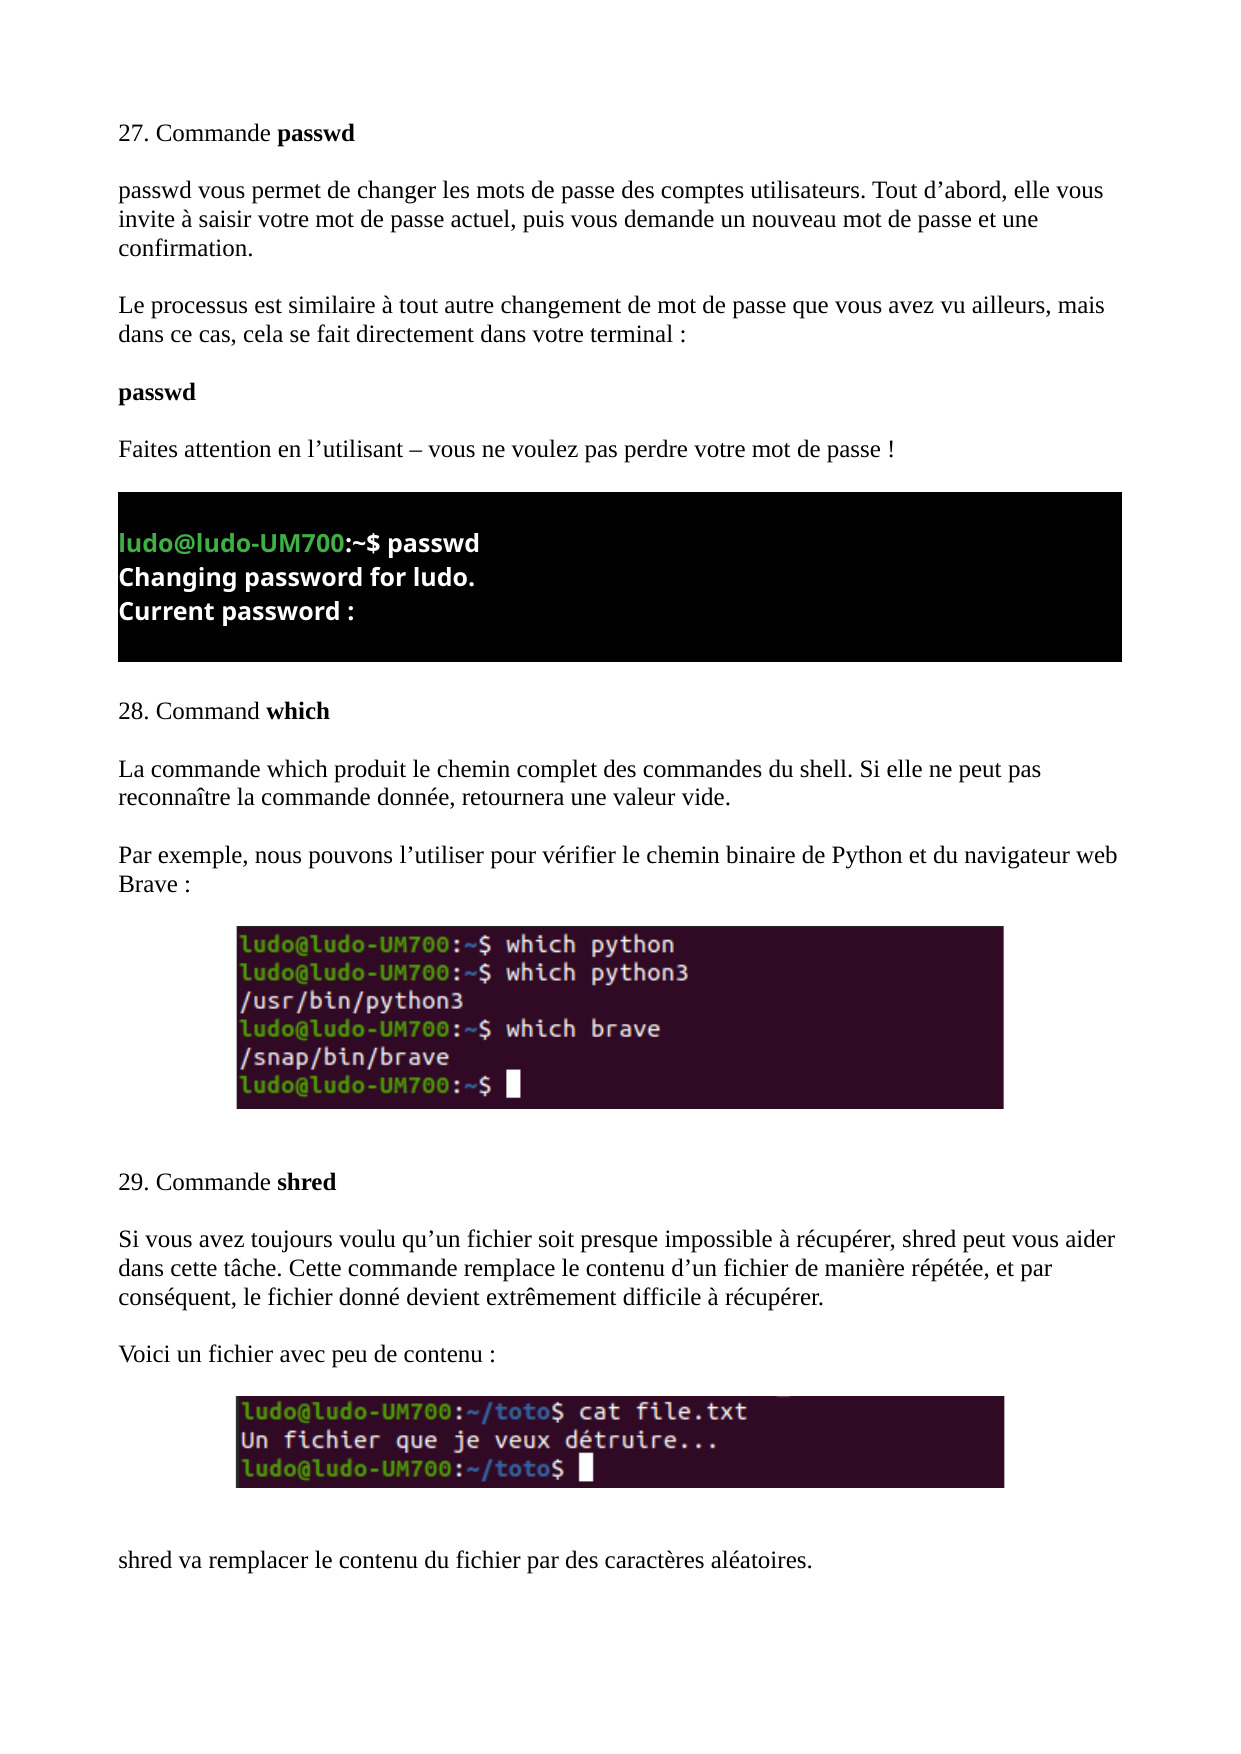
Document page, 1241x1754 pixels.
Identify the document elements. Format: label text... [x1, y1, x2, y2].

picture [236, 926, 1004, 1109]
text La commande which produit le chemin complet des commandes du shell. Si elle ne peut pas reconnaître la commande donnée, retournera une valeur vide. [118, 754, 1122, 811]
text passwd vous permet de changer les mots de passe des comptes utilisateurs. Tout d’abord, elle vous invite à saisir votre mot de passe actuel, puis vous demande un nouveau mot de passe et une confirmation. [118, 176, 1122, 262]
text ludo@ludo-UM700:~$ passwd [118, 526, 1122, 560]
text Faites attention en l’utilisant – vous ne voulez pas perdre votre mot de passe ! [118, 434, 1122, 463]
picture [235, 1396, 1005, 1488]
text shred va remplacer le contenu du fichier par des caractères aléatoires. [118, 1545, 1122, 1573]
text Current password : [118, 594, 1122, 628]
text 27. Commande passwd [118, 118, 1122, 147]
text Si vous avez toujours voulu qu’un fichier soit presque impossible à récupérer, shred peut vous aider dans cette tâche. Cette commande remplace le contenu d’un fichier de manière répétée, et par conséquent, le fichier donné devient extrêmement difficile à récupérer. [118, 1224, 1122, 1310]
text 29. Commande shred [118, 1167, 1122, 1195]
text 28. Command which [118, 696, 1122, 725]
text Voici un fichier avec peu de contenu : [118, 1339, 1122, 1368]
text Changing password for ludo. [118, 560, 1122, 594]
text passwd [118, 377, 1122, 406]
text Le processus est similaire à tout autre changement de mot de passe que vous avez vu ailleurs, mais dans ce cas, cela se fait directement dans votre terminal : [118, 291, 1122, 348]
text Par exemple, nous pouvons l’utiliser pour vérifier le chemin binaire de Python et du navigateur web Brave : [118, 840, 1122, 897]
